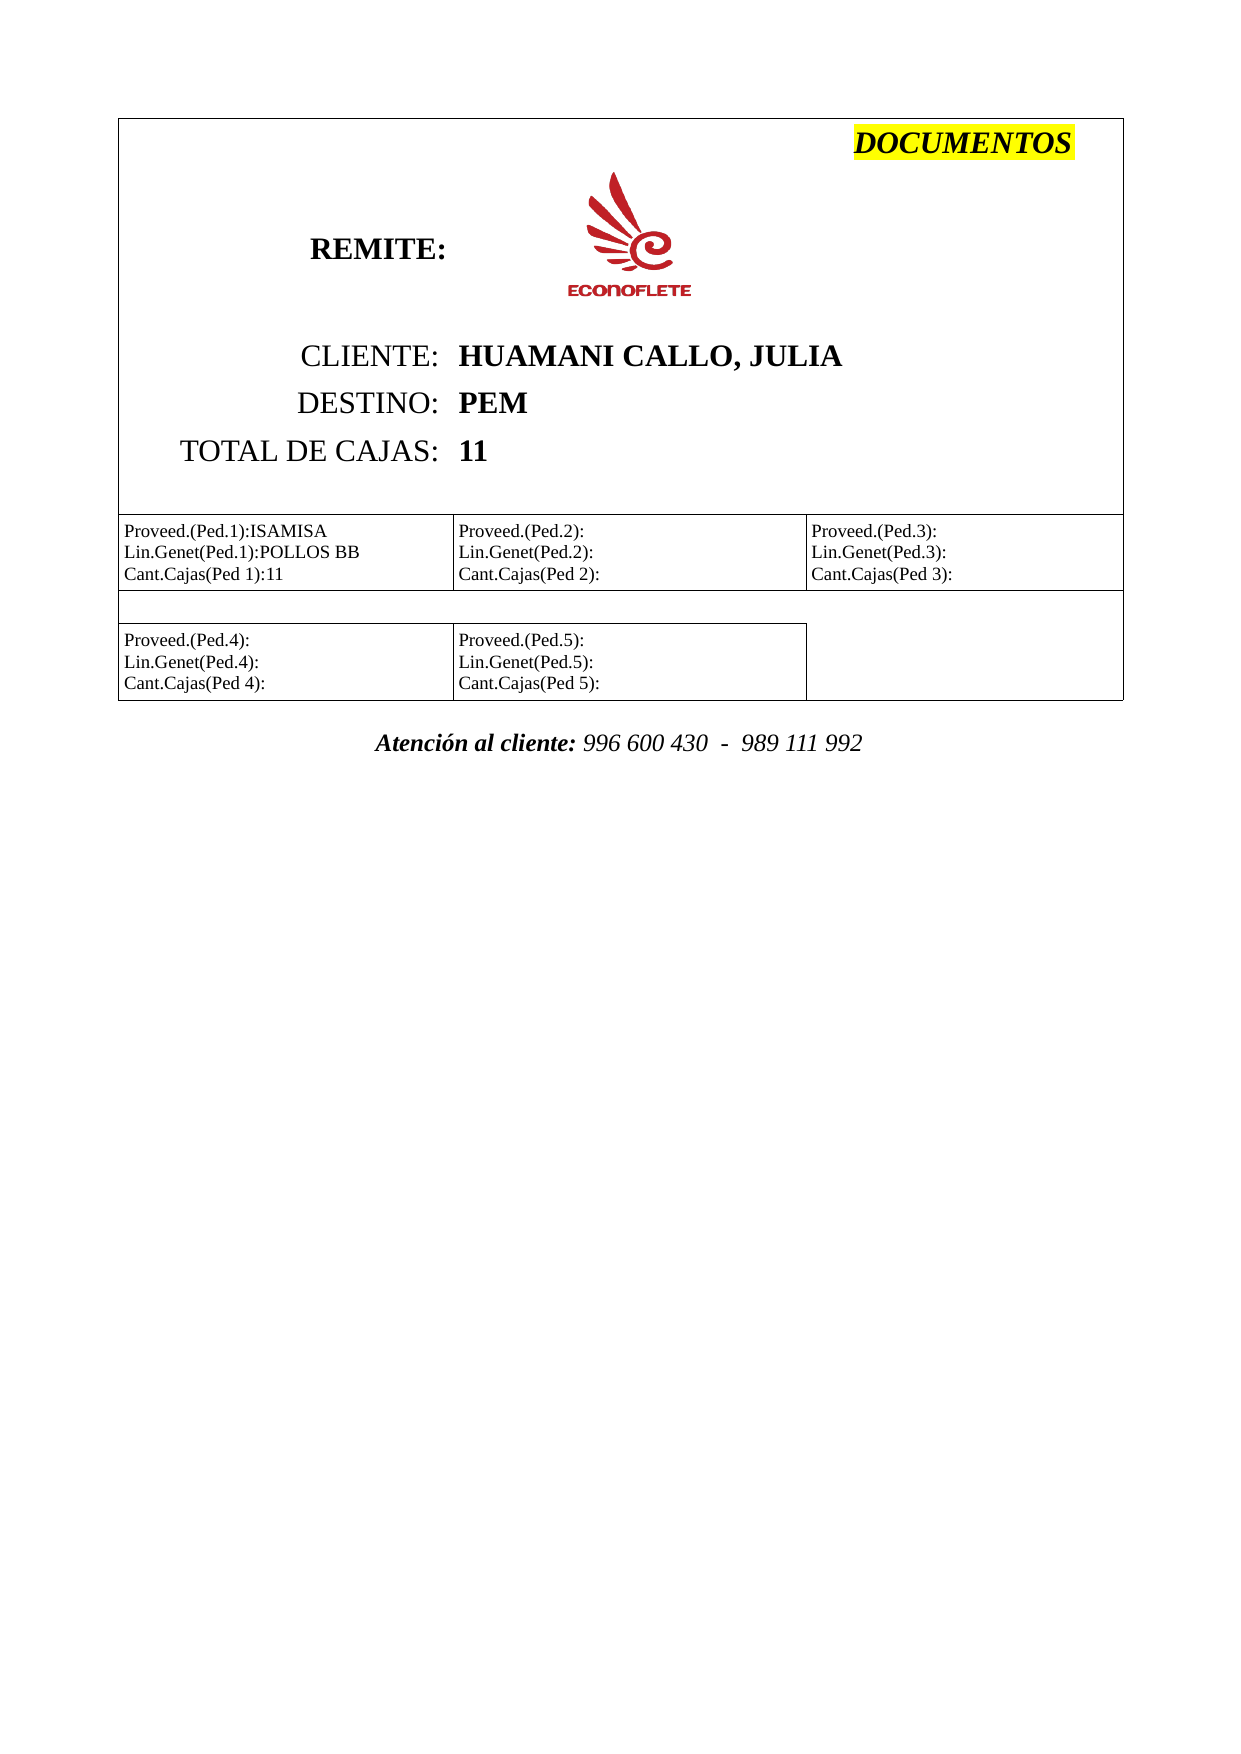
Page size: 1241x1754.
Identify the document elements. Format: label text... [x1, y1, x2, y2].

text Atención al cliente: 996 600 430 - 989 111 992 [118, 728, 1122, 757]
table_cell [806, 166, 1123, 332]
table_header [453, 119, 806, 166]
table_cell PEM [453, 379, 806, 426]
table_cell TOTAL DE CAJAS: [119, 426, 453, 474]
picture [552, 171, 707, 297]
table_cell [807, 623, 1123, 699]
table_cell [806, 474, 1123, 514]
table_cell Proveed.(Ped.2): Lin.Genet(Ped.2): Cant.Cajas(Ped 2): [454, 515, 806, 590]
table_cell [453, 474, 806, 514]
table_cell [119, 474, 453, 514]
table_cell Proveed.(Ped.5): Lin.Genet(Ped.5): Cant.Cajas(Ped 5): [454, 624, 806, 699]
table_cell [453, 166, 806, 332]
table_cell [119, 591, 453, 623]
table_cell [806, 591, 1123, 623]
table_cell [806, 379, 1123, 426]
table_cell CLIENTE: [119, 332, 453, 379]
table_cell [453, 591, 806, 623]
table_header [119, 119, 453, 166]
table_header DOCUMENTOS [806, 119, 1123, 166]
table_cell Proveed.(Ped.3): Lin.Genet(Ped.3): Cant.Cajas(Ped 3): [807, 515, 1123, 590]
table_cell 11 [453, 426, 1123, 474]
table_cell REMITE: [119, 166, 453, 332]
table_cell HUAMANI CALLO, JULIA [453, 332, 1123, 379]
table_cell Proveed.(Ped.4): Lin.Genet(Ped.4): Cant.Cajas(Ped 4): [119, 624, 453, 699]
table_cell DESTINO: [119, 379, 453, 426]
table_cell Proveed.(Ped.1):ISAMISA Lin.Genet(Ped.1):POLLOS BB Cant.Cajas(Ped 1):11 [119, 515, 453, 590]
